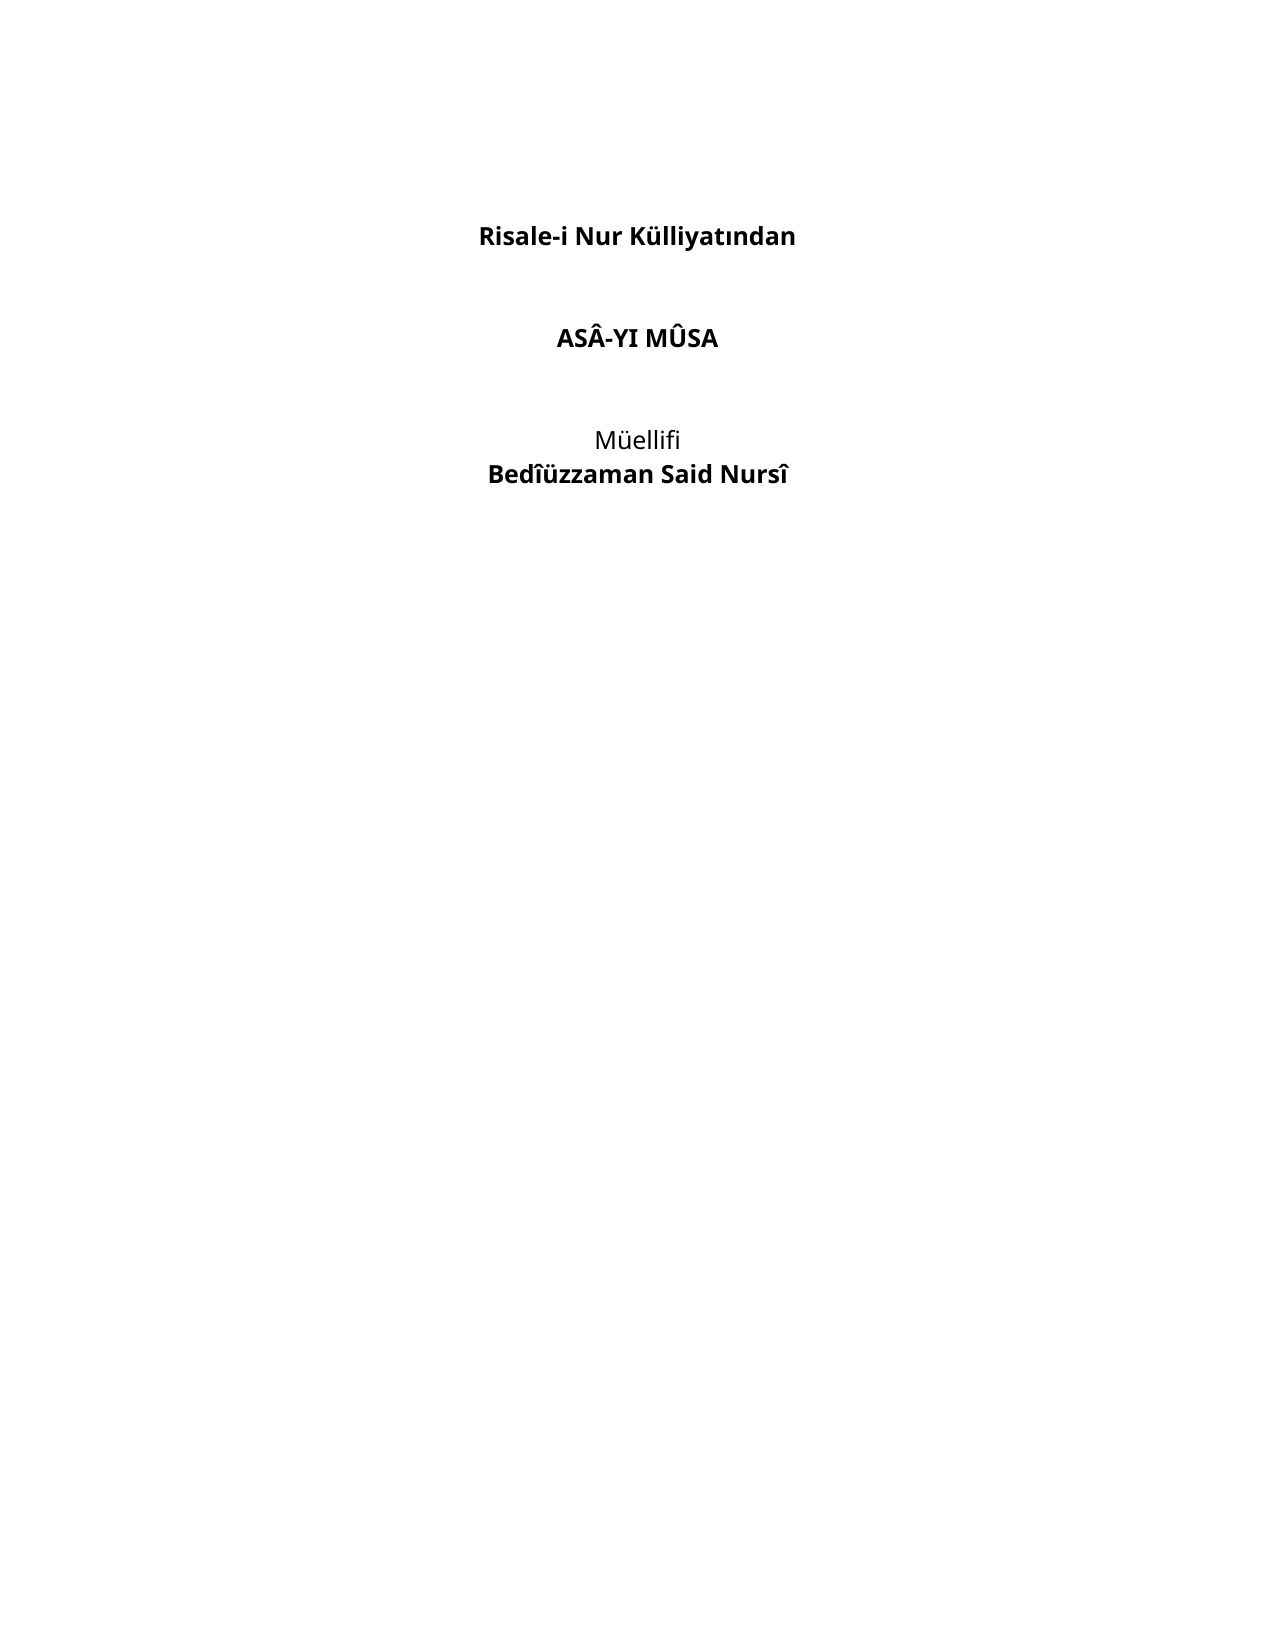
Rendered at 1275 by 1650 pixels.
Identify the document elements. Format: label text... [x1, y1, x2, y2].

text Müellifi [150, 422, 1125, 457]
text ASÂ-YI MÛSA [150, 320, 1125, 354]
text Bedîüzzaman Said Nursî [150, 457, 1125, 491]
text Risale-i Nur Külliyatından [150, 218, 1125, 252]
